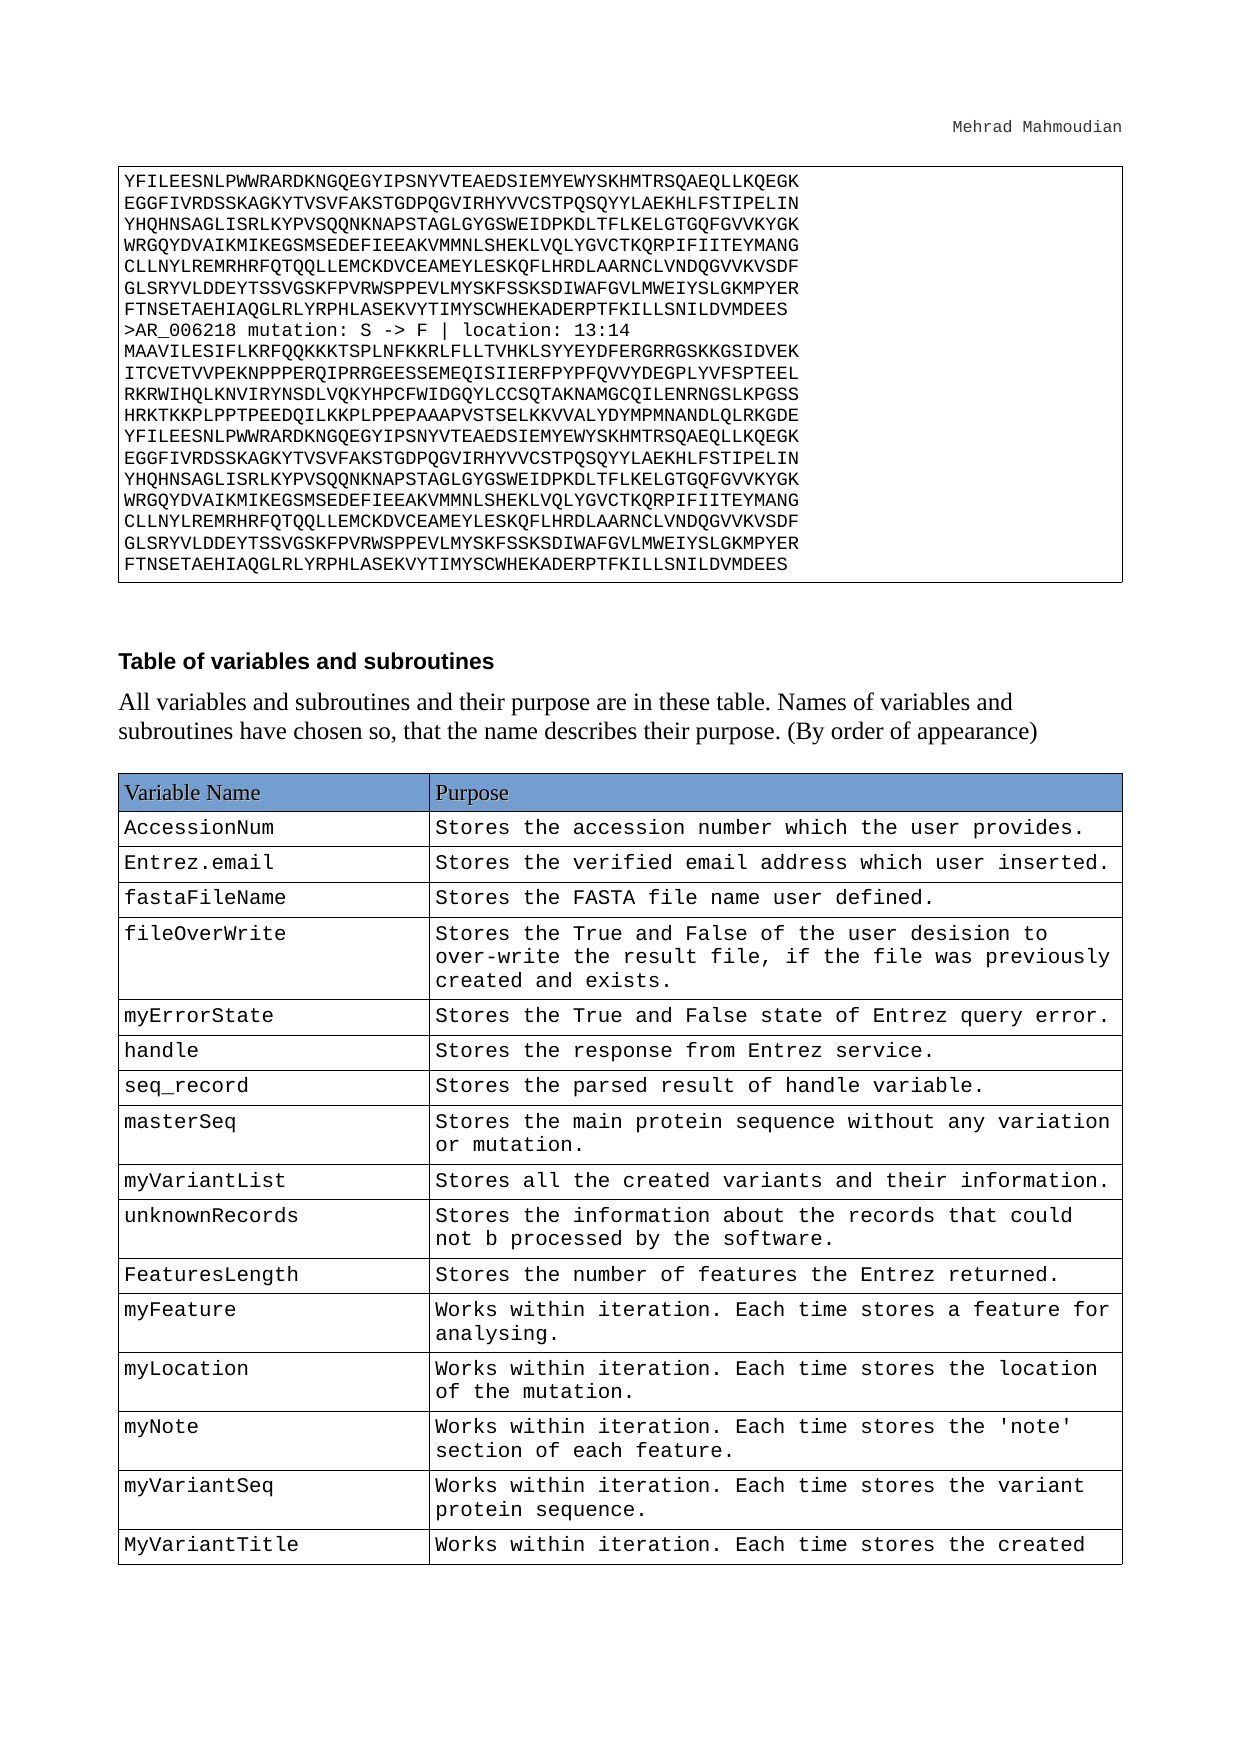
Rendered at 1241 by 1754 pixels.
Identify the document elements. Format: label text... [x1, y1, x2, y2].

table_cell myVariantSeq [119, 1471, 429, 1528]
table_cell Stores the True and False state of Entrez query error. [430, 1000, 1122, 1034]
table_cell Stores the information about the records that could not b processed by the software. [430, 1200, 1122, 1258]
table_cell Works within iteration. Each time stores the created [430, 1530, 1122, 1564]
table_cell Stores the FASTA file name user defined. [430, 883, 1122, 917]
table_cell Stores the main protein sequence without any variation or mutation. [430, 1106, 1122, 1164]
table_cell Stores the number of features the Entrez returned. [430, 1259, 1122, 1293]
table_cell fileOverWrite [119, 918, 429, 999]
table_cell myLocation [119, 1353, 429, 1411]
table_cell Works within iteration. Each time stores the 'note' section of each feature. [430, 1412, 1122, 1469]
table_cell Stores the accession number which the user provides. [430, 812, 1122, 846]
table_cell Stores all the created variants and their information. [430, 1165, 1122, 1199]
table_header Purpose [430, 774, 1122, 811]
subtitle Table of variables and subroutines [118, 648, 1122, 674]
table_cell masterSeq [119, 1106, 429, 1164]
table_cell Works within iteration. Each time stores the location of the mutation. [430, 1353, 1122, 1411]
table_cell Entrez.email [119, 847, 429, 882]
table_cell myVariantList [119, 1165, 429, 1199]
table_cell myFeature [119, 1294, 429, 1352]
table_cell Works within iteration. Each time stores a feature for analysing. [430, 1294, 1122, 1352]
table_cell Stores the True and False of the user desision to over-write the result file, if the file was previously created and exists. [430, 918, 1122, 999]
table_cell Stores the parsed result of handle variable. [430, 1071, 1122, 1105]
table_cell Works within iteration. Each time stores the variant protein sequence. [430, 1471, 1122, 1528]
table_cell unknownRecords [119, 1200, 429, 1258]
table_cell MyVariantTitle [119, 1530, 429, 1564]
table_cell fastaFileName [119, 883, 429, 917]
table_cell Stores the verified email address which user inserted. [430, 847, 1122, 882]
text All variables and subroutines and their purpose are in these table. Names of variables and subroutines have chosen so, that the name describes their purpose. (By order of appearance) [118, 687, 1122, 744]
table_cell myErrorState [119, 1000, 429, 1034]
table_header Variable Name [119, 774, 429, 811]
table_cell Stores the response from Entrez service. [430, 1036, 1122, 1070]
table_cell handle [119, 1036, 429, 1070]
table_cell seq_record [119, 1071, 429, 1105]
table_cell FeaturesLength [119, 1259, 429, 1293]
table_cell AccessionNum [119, 812, 429, 846]
table_cell myNote [119, 1412, 429, 1469]
table_header YFILEESNLPWWRARDKNGQEGYIPSNYVTEAEDSIEMYEWYSKHMTRSQAEQLLKQEGK EGGFIVRDSSKAGKYTVSVFAKSTGDPQGVIRHYVVCSTPQSQYYLAEKHLFSTIPELIN YHQHNSAGLISRLKYPVSQQNKNAPSTAGLGYGSWEIDPKDLTFLKELGTGQFGVVKYGK WRGQYDVAIKMIKEGSMSEDEFIEEAKVMMNLSHEKLVQLYGVCTKQRPIFIITEYMANG CLLNYLREMRHRFQTQQLLEMCKDVCEAMEYLESKQFLHRDLAARNCLVNDQGVVKVSDF GLSRYVLDDEYTSSVGSKFPVRWSPPEVLMYSKFSSKSDIWAFGVLMWEIYSLGKMPYER FTNSETAEHIAQGLRLYRPHLASEKVYTIMYSCWHEKADERPTFKILLSNILDVMDEES >AR_006218 mutation: S -> F | location: 13:14 MAAVILESIFLKRFQQKKKTSPLNFKKRLFLLTVHKLSYYEYDFERGRRGSKKGSIDVEK ITCVETVVPEKNPPPERQIPRRGEESSEMEQISIIERFPYPFQVVYDEGPLYVFSPTEEL RKRWIHQLKNVIRYNSDLVQKYHPCFWIDGQYLCCSQTAKNAMGCQILENRNGSLKPGSS HRKTKKPLPPTPEEDQILKKPLPPEPAAAPVSTSELKKVVALYDYMPMNANDLQLRKGDE YFILEESNLPWWRARDKNGQEGYIPSNYVTEAEDSIEMYEWYSKHMTRSQAEQLLKQEGK EGGFIVRDSSKAGKYTVSVFAKSTGDPQGVIRHYVVCSTPQSQYYLAEKHLFSTIPELIN YHQHNSAGLISRLKYPVSQQNKNAPSTAGLGYGSWEIDPKDLTFLKELGTGQFGVVKYGK WRGQYDVAIKMIKEGSMSEDEFIEEAKVMMNLSHEKLVQLYGVCTKQRPIFIITEYMANG CLLNYLREMRHRFQTQQLLEMCKDVCEAMEYLESKQFLHRDLAARNCLVNDQGVVKVSDF GLSRYVLDDEYTSSVGSKFPVRWSPPEVLMYSKFSSKSDIWAFGVLMWEIYSLGKMPYER FTNSETAEHIAQGLRLYRPHLASEKVYTIMYSCWHEKADERPTFKILLSNILDVMDEES [119, 167, 1122, 582]
